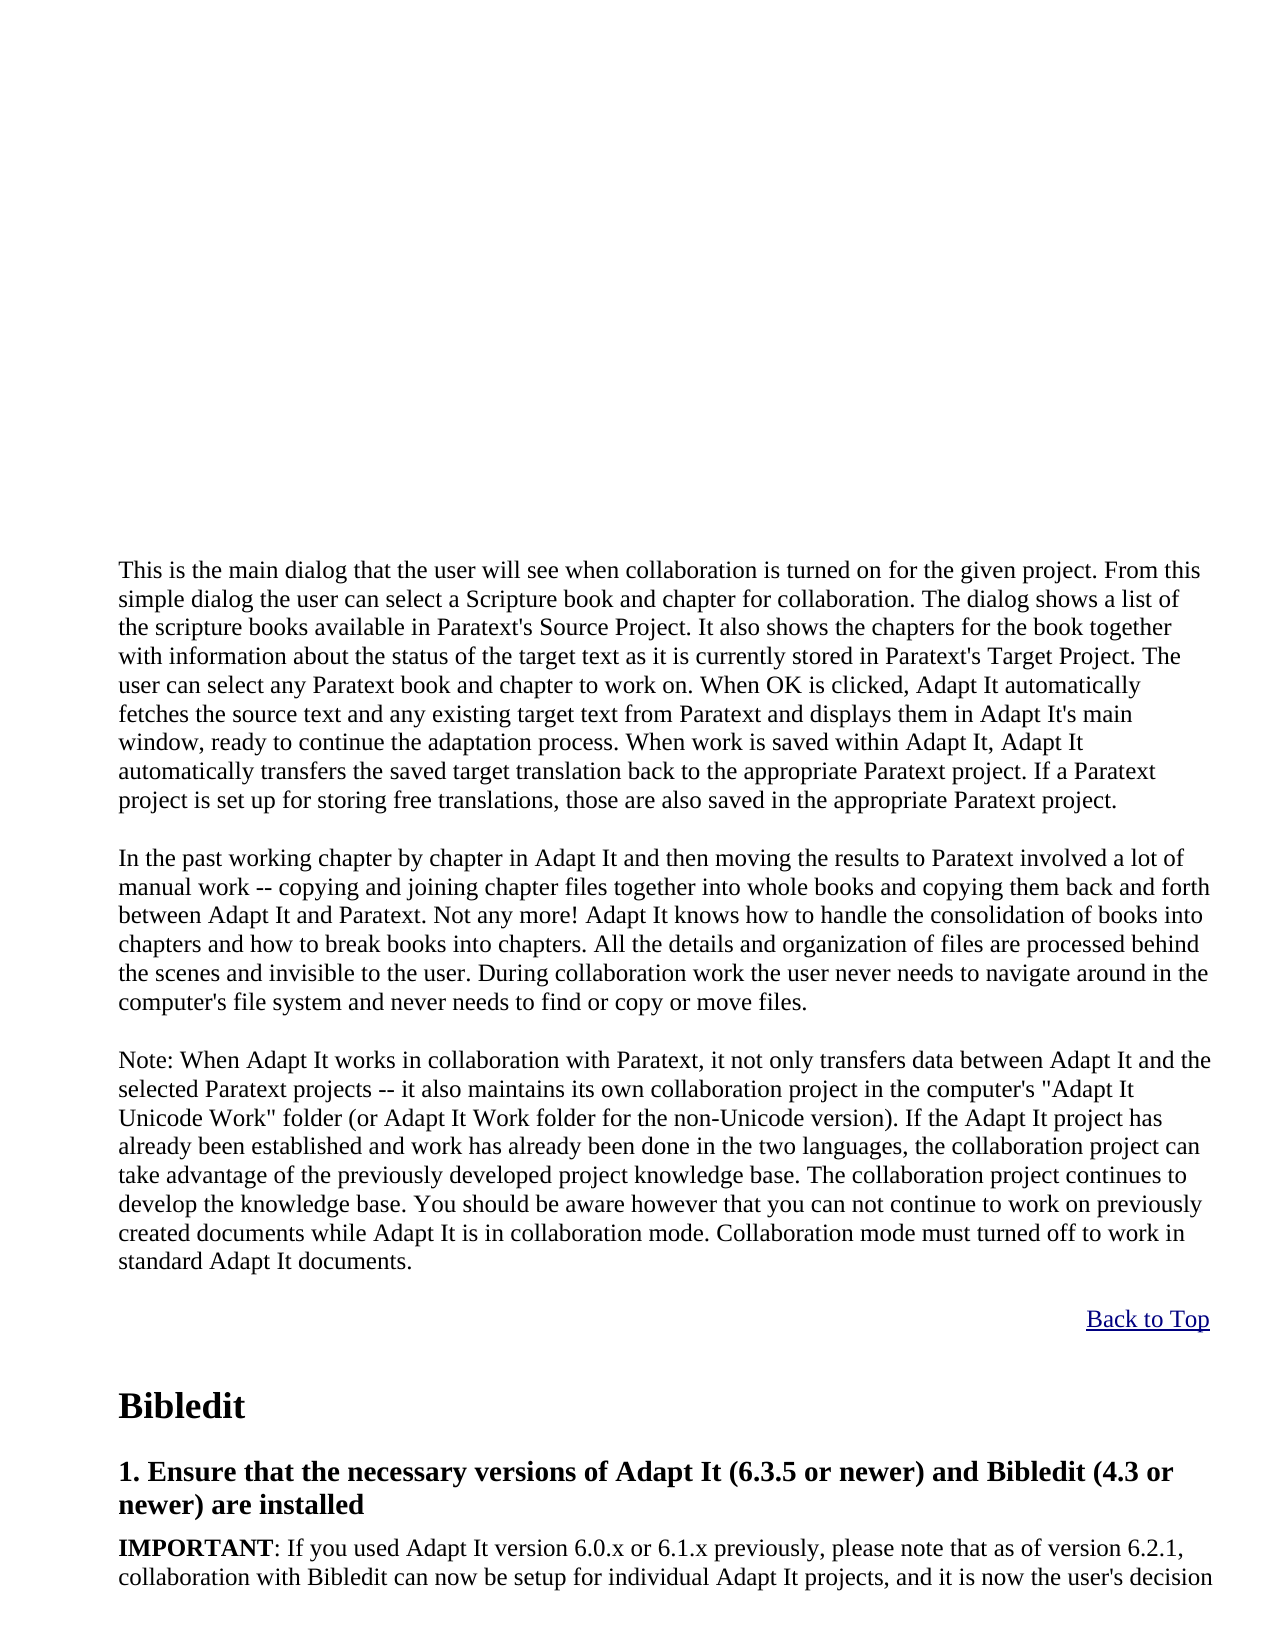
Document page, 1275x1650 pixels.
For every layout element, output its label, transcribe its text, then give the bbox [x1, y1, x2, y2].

text Note: When Adapt It works in collaboration with Paratext, it not only transfers data between Adapt It and the selected Paratext projects -- it also maintains its own collaboration project in the computer's "Adapt It Unicode Work" folder (or Adapt It Work folder for the non-Unicode version). If the Adapt It project has already been established and work has already been done in the two languages, the collaboration project can take advantage of the previously developed project knowledge base. The collaboration project continues to develop the knowledge base. You should be aware however that you can not continue to work on previously created documents while Adapt It is in collaboration mode. Collaboration mode must turned off to work in standard Adapt It documents. [118, 1045, 1216, 1275]
subtitle Bibledit [118, 1384, 1216, 1427]
text In the past working chapter by chapter in Adapt It and then moving the results to Paratext involved a lot of manual work -- copying and joining chapter files together into whole books and copying them back and forth between Adapt It and Paratext. Not any more! Adapt It knows how to handle the consolidation of books into chapters and how to break books into chapters. All the details and organization of files are processed behind the scenes and invisible to the user. During collaboration work the user never needs to navigate around in the computer's file system and never needs to find or copy or move files. [118, 843, 1216, 1016]
text This is the main dialog that the user will see when collaboration is turned on for the given project. From this simple dialog the user can select a Scripture book and chapter for collaboration. The dialog shows a list of the scripture books available in Paratext's Source Project. It also shows the chapters for the book together with information about the status of the target text as it is currently stored in Paratext's Target Project. The user can select any Paratext book and chapter to work on. When OK is clicked, Adapt It automatically fetches the source text and any existing target text from Paratext and displays them in Adapt It's main window, ready to continue the adaptation process. When work is saved within Adapt It, Adapt It automatically transfers the saved target translation back to the appropriate Paratext project. If a Paratext project is set up for storing free translations, those are also saved in the appropriate Paratext project. [118, 555, 1216, 814]
text Back to Top [118, 1304, 1216, 1333]
text IMPORTANT: If you used Adapt It version 6.0.x or 6.1.x previously, please note that as of version 6.2.1, collaboration with Bibledit can now be setup for individual Adapt It projects, and it is now the user's decision [118, 1533, 1216, 1591]
subtitle 1. Ensure that the necessary versions of Adapt It (6.3.5 or newer) and Bibledit (4.3 or newer) are installed [118, 1454, 1216, 1521]
